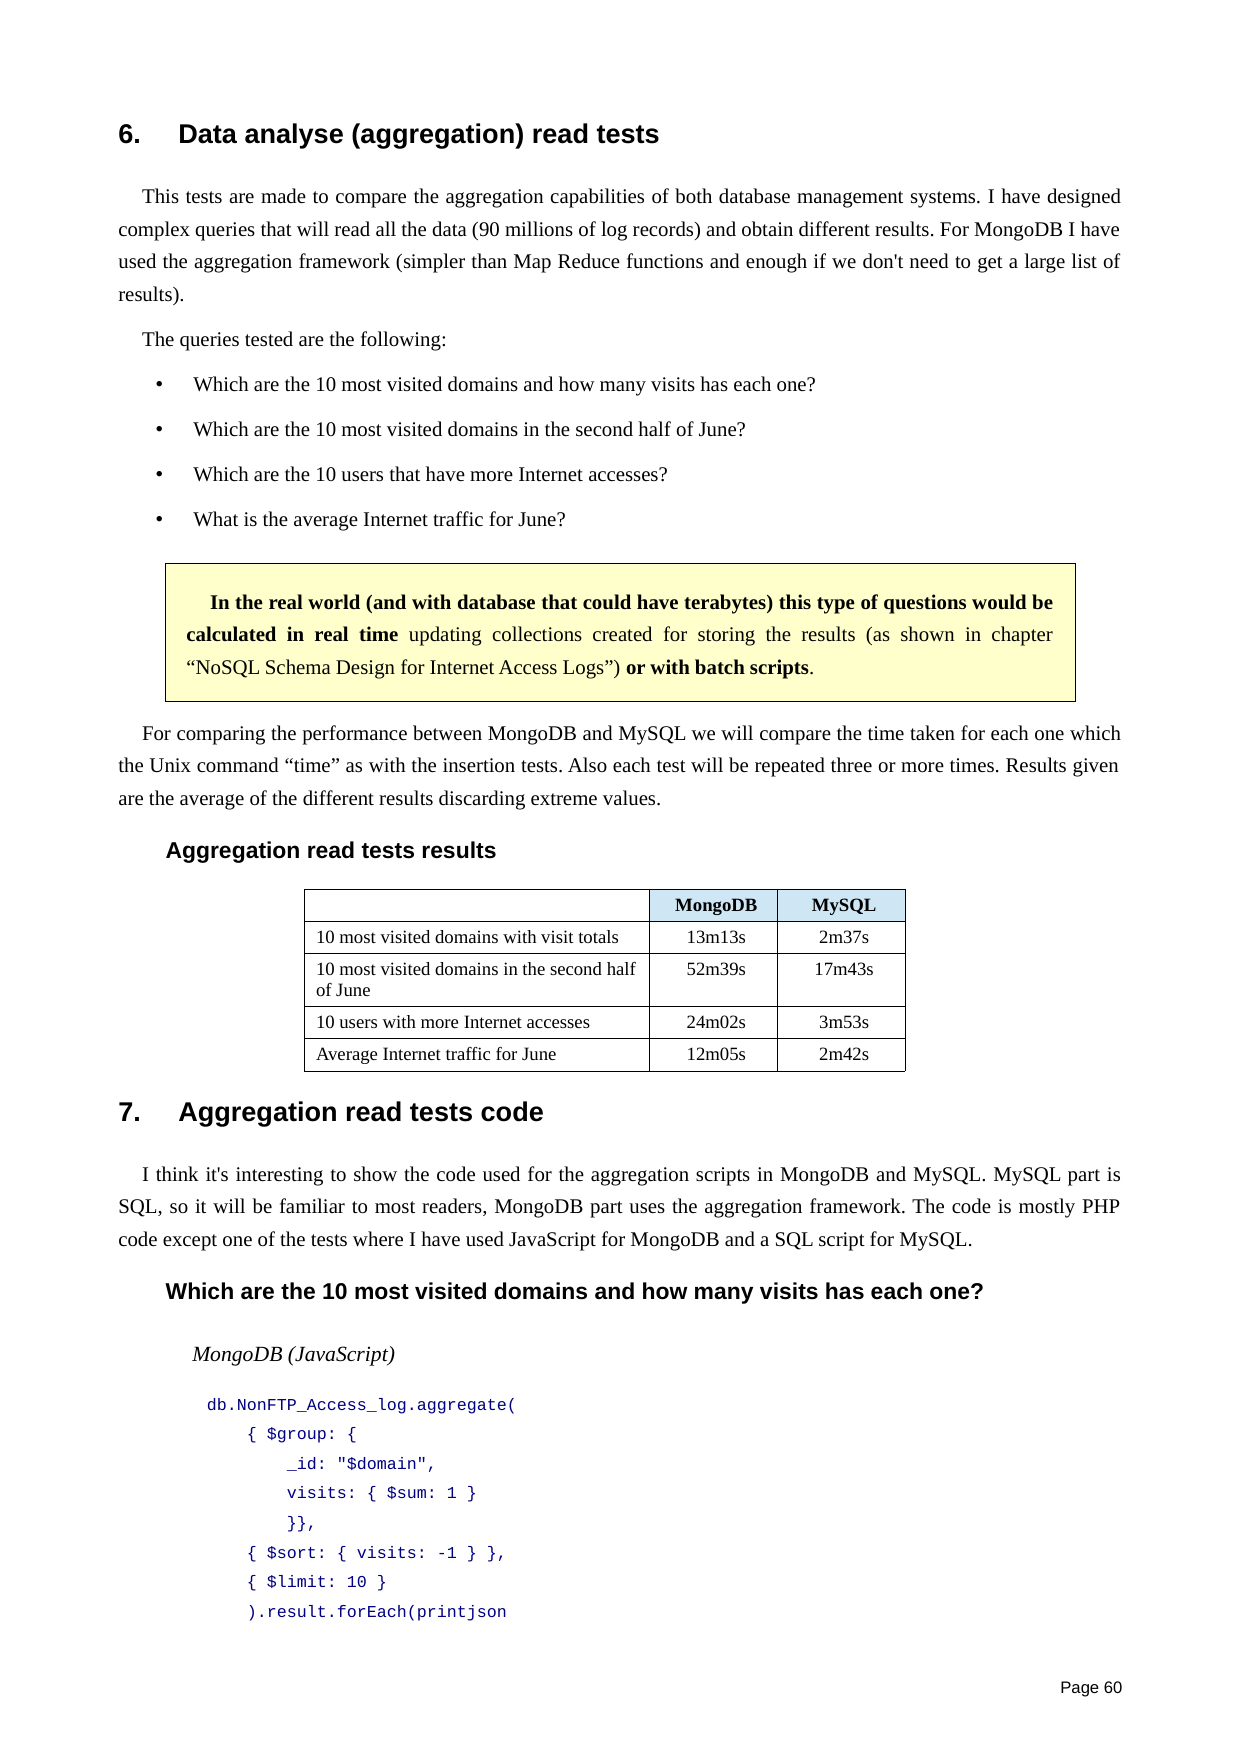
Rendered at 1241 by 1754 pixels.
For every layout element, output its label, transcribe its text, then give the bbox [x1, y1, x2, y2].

list What is the average Internet traffic for June? [156, 500, 1122, 532]
table_header MySQL [778, 890, 905, 921]
text For comparing the performance between MongoDB and MySQL we will compare the time taken for each one which the Unix command “time” as with the insertion tests. Also each test will be repeated three or more times. Results given are the average of the different results discarding extreme values. [118, 714, 1122, 812]
text { $sort: { visits: -1 } }, [207, 1539, 1122, 1563]
table_cell Average Internet traffic for June [305, 1039, 649, 1071]
subtitle Aggregation read tests code [118, 1096, 1122, 1127]
table_cell 10 most visited domains in the second half of June [305, 954, 649, 1006]
table_cell 2m42s [778, 1039, 905, 1071]
table_cell 10 most visited domains with visit totals [305, 922, 649, 953]
table_header MongoDB [650, 890, 777, 921]
table_cell 24m02s [650, 1007, 777, 1038]
text The queries tested are the following: [118, 320, 1122, 352]
text db.NonFTP_Access_log.aggregate( [207, 1391, 1122, 1415]
list Which are the 10 most visited domains in the second half of June? [156, 410, 1122, 442]
table_cell 52m39s [650, 954, 777, 1006]
subtitle MongoDB (JavaScript) [192, 1342, 1122, 1367]
table_header [305, 890, 649, 921]
text visits: { $sum: 1 } [207, 1480, 1122, 1504]
subtitle Aggregation read tests results [165, 837, 1122, 863]
text ).result.forEach(printjson [207, 1598, 1122, 1622]
text { $group: { [207, 1421, 1122, 1444]
subtitle Which are the 10 most visited domains and how many visits has each one? [165, 1278, 1122, 1304]
table_cell 12m05s [650, 1039, 777, 1071]
text In the real world (and with database that could have terabytes) this type of questions would be calculated in real time updating collections created for storing the results (as shown in chapter “NoSQL Schema Design for Internet Access Logs”) or with batch scripts. [166, 564, 1075, 701]
subtitle Data analyse (aggregation) read tests [118, 118, 1122, 149]
text This tests are made to compare the aggregation capabilities of both database management systems. I have designed complex queries that will read all the data (90 millions of log records) and obtain different results. For MongoDB I have used the aggregation framework (simpler than Map Reduce functions and enough if we don't need to get a large list of results). [118, 177, 1122, 307]
text { $limit: 10 } [207, 1569, 1122, 1592]
text I think it's interesting to show the code used for the aggregation scripts in MongoDB and MySQL. MySQL part is SQL, so it will be familiar to most readers, MongoDB part uses the aggregation framework. The code is mostly PHP code except one of the tests where I have used JavaScript for MongoDB and a SQL script for MySQL. [118, 1155, 1122, 1252]
table_cell 17m43s [778, 954, 905, 1006]
text _id: "$domain", [207, 1451, 1122, 1474]
table_cell 10 users with more Internet accesses [305, 1007, 649, 1038]
table_cell 13m13s [650, 922, 777, 953]
table_cell 2m37s [778, 922, 905, 953]
list Which are the 10 most visited domains and how many visits has each one? [156, 365, 1122, 397]
text }}, [207, 1510, 1122, 1533]
table_cell 3m53s [778, 1007, 905, 1038]
list Which are the 10 users that have more Internet accesses? [156, 455, 1122, 487]
